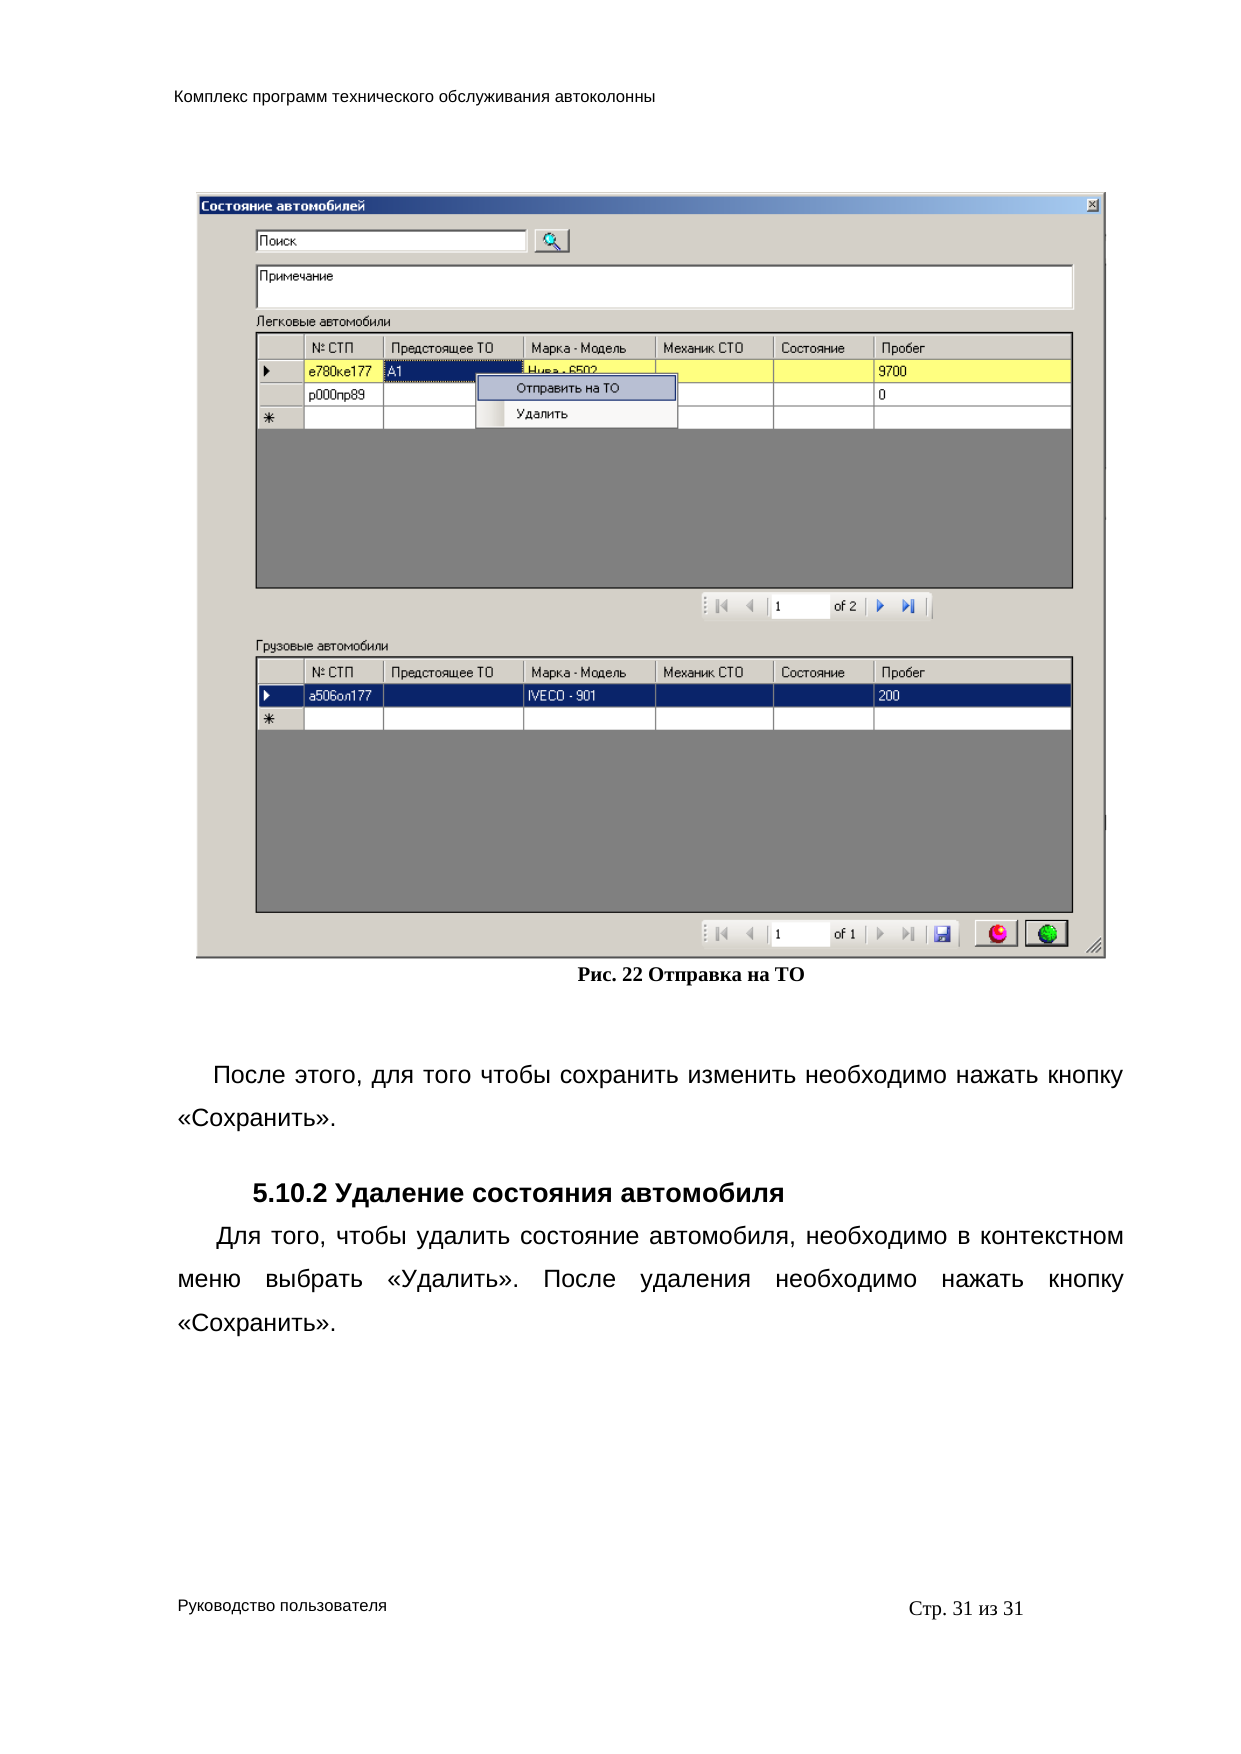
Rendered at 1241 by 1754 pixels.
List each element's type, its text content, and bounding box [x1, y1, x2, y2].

subtitle 5.10.2 Удаление состояния автомобиля [177, 1177, 1125, 1209]
list После этого, для того чтобы сохранить изменить необходимо нажать кнопку «Сохранить». [140, 1060, 1125, 1132]
picture [196, 192, 1107, 962]
list Для того, чтобы удалить состояние автомобиля, необходимо в контекстном меню выбрать «Удалить». После удаления необходимо нажать кнопку «Сохранить». [140, 1221, 1125, 1336]
list Рис. 22 Отправка на ТО [215, 192, 1125, 986]
